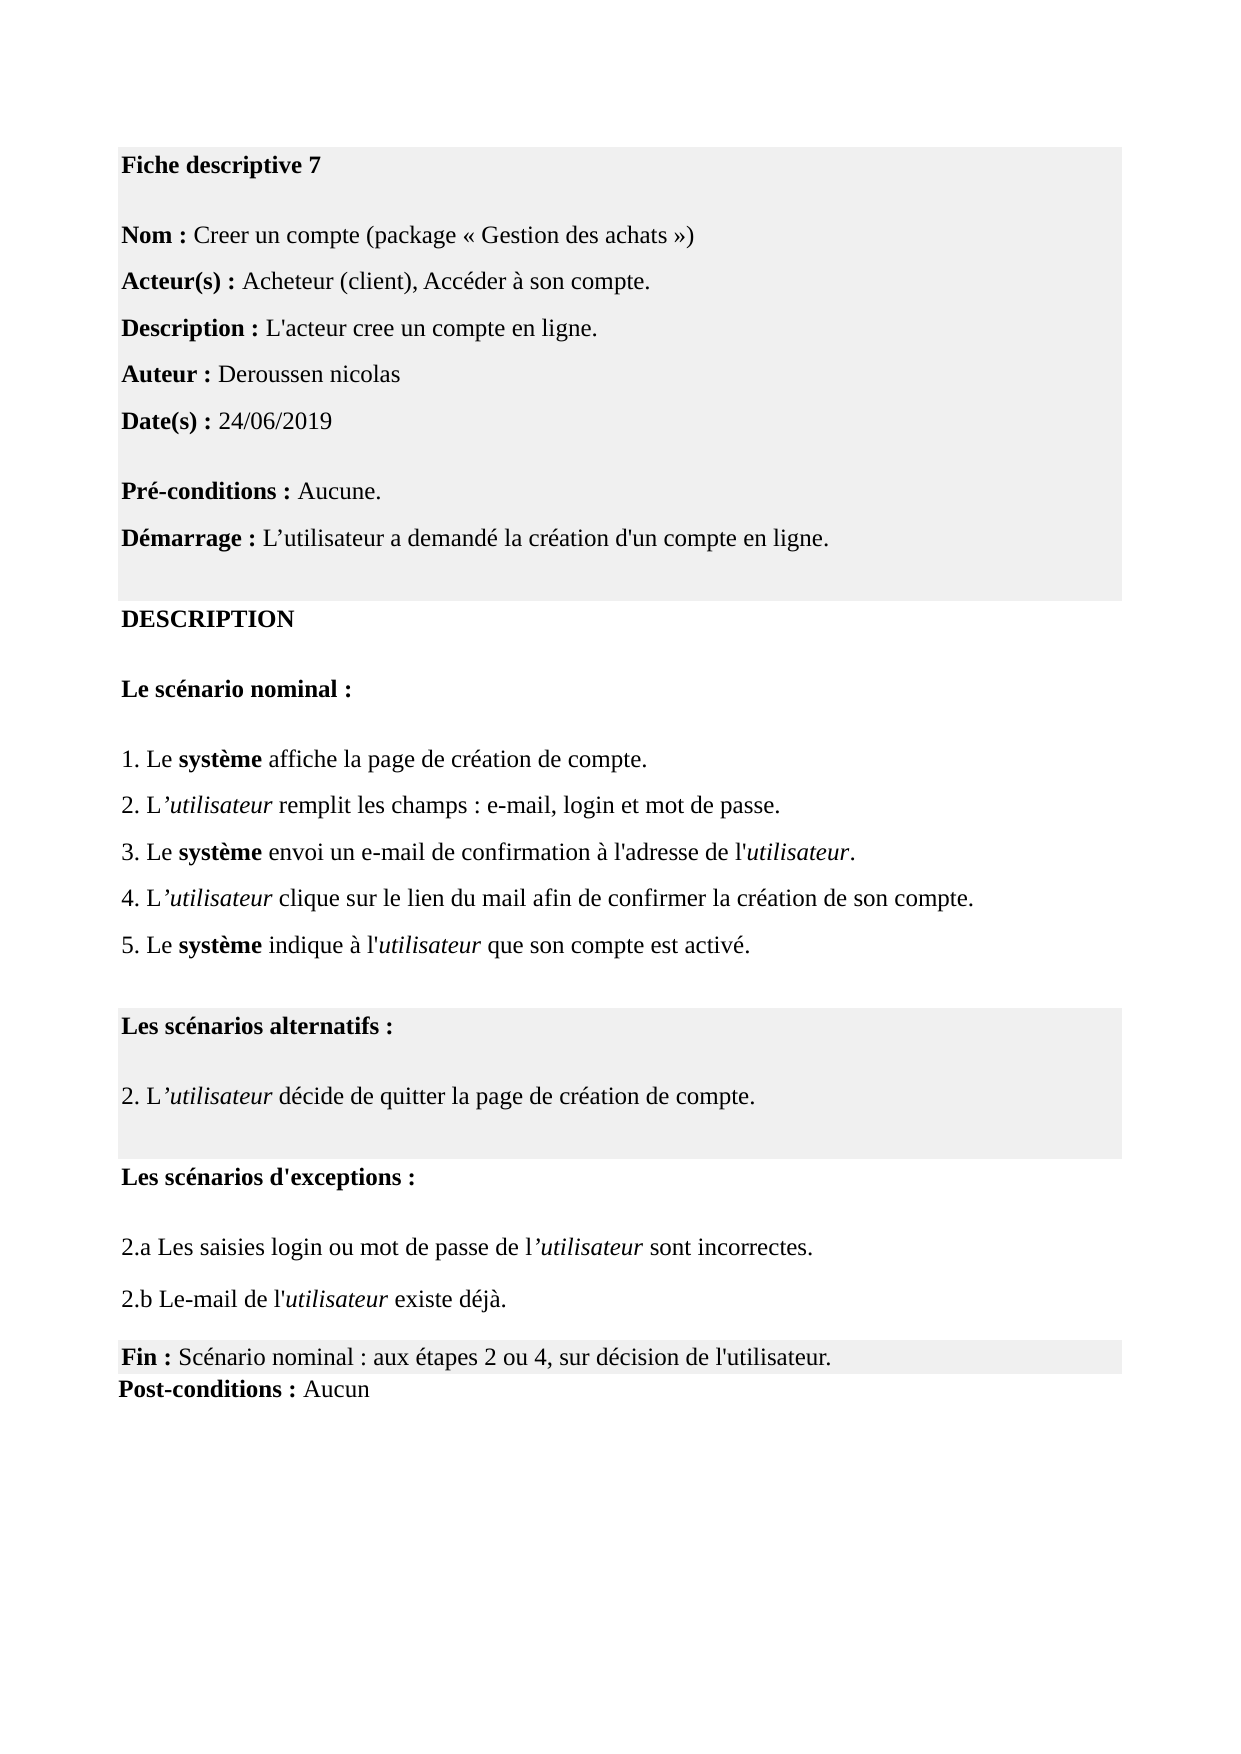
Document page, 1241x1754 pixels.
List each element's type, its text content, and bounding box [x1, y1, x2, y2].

table_cell Les scénarios alternatifs : 2. L’utilisateur décide de quitter la page de création de compte. [118, 1008, 1122, 1159]
table_header Fiche descriptive 7 Nom : Creer un compte (package « Gestion des achats ») Acteur(s) : Acheteur (client), Accéder à son compte. Description : L'acteur cree un compte en ligne. Auteur : Deroussen nicolas Date(s) : 24/06/2019 Pré-conditions : Aucune. Démarrage : L’utilisateur a demandé la création d'un compte en ligne. [118, 147, 1122, 601]
table_cell DESCRIPTION Le scénario nominal : 1. Le système affiche la page de création de compte. 2. L’utilisateur remplit les champs : e-mail, login et mot de passe. 3. Le système envoi un e-mail de confirmation à l'adresse de l'utilisateur. 4. L’utilisateur clique sur le lien du mail afin de confirmer la création de son compte. 5. Le système indique à l'utilisateur que son compte est activé. [118, 601, 1122, 1008]
table_cell Fin : Scénario nominal : aux étapes 2 ou 4, sur décision de l'utilisateur. [118, 1340, 1122, 1374]
text Post-conditions : Aucun [118, 1374, 1122, 1403]
table_cell Les scénarios d'exceptions : 2.a Les saisies login ou mot de passe de l’utilisateur sont incorrectes. 2.b Le-mail de l'utilisateur existe déjà. [118, 1159, 1122, 1339]
